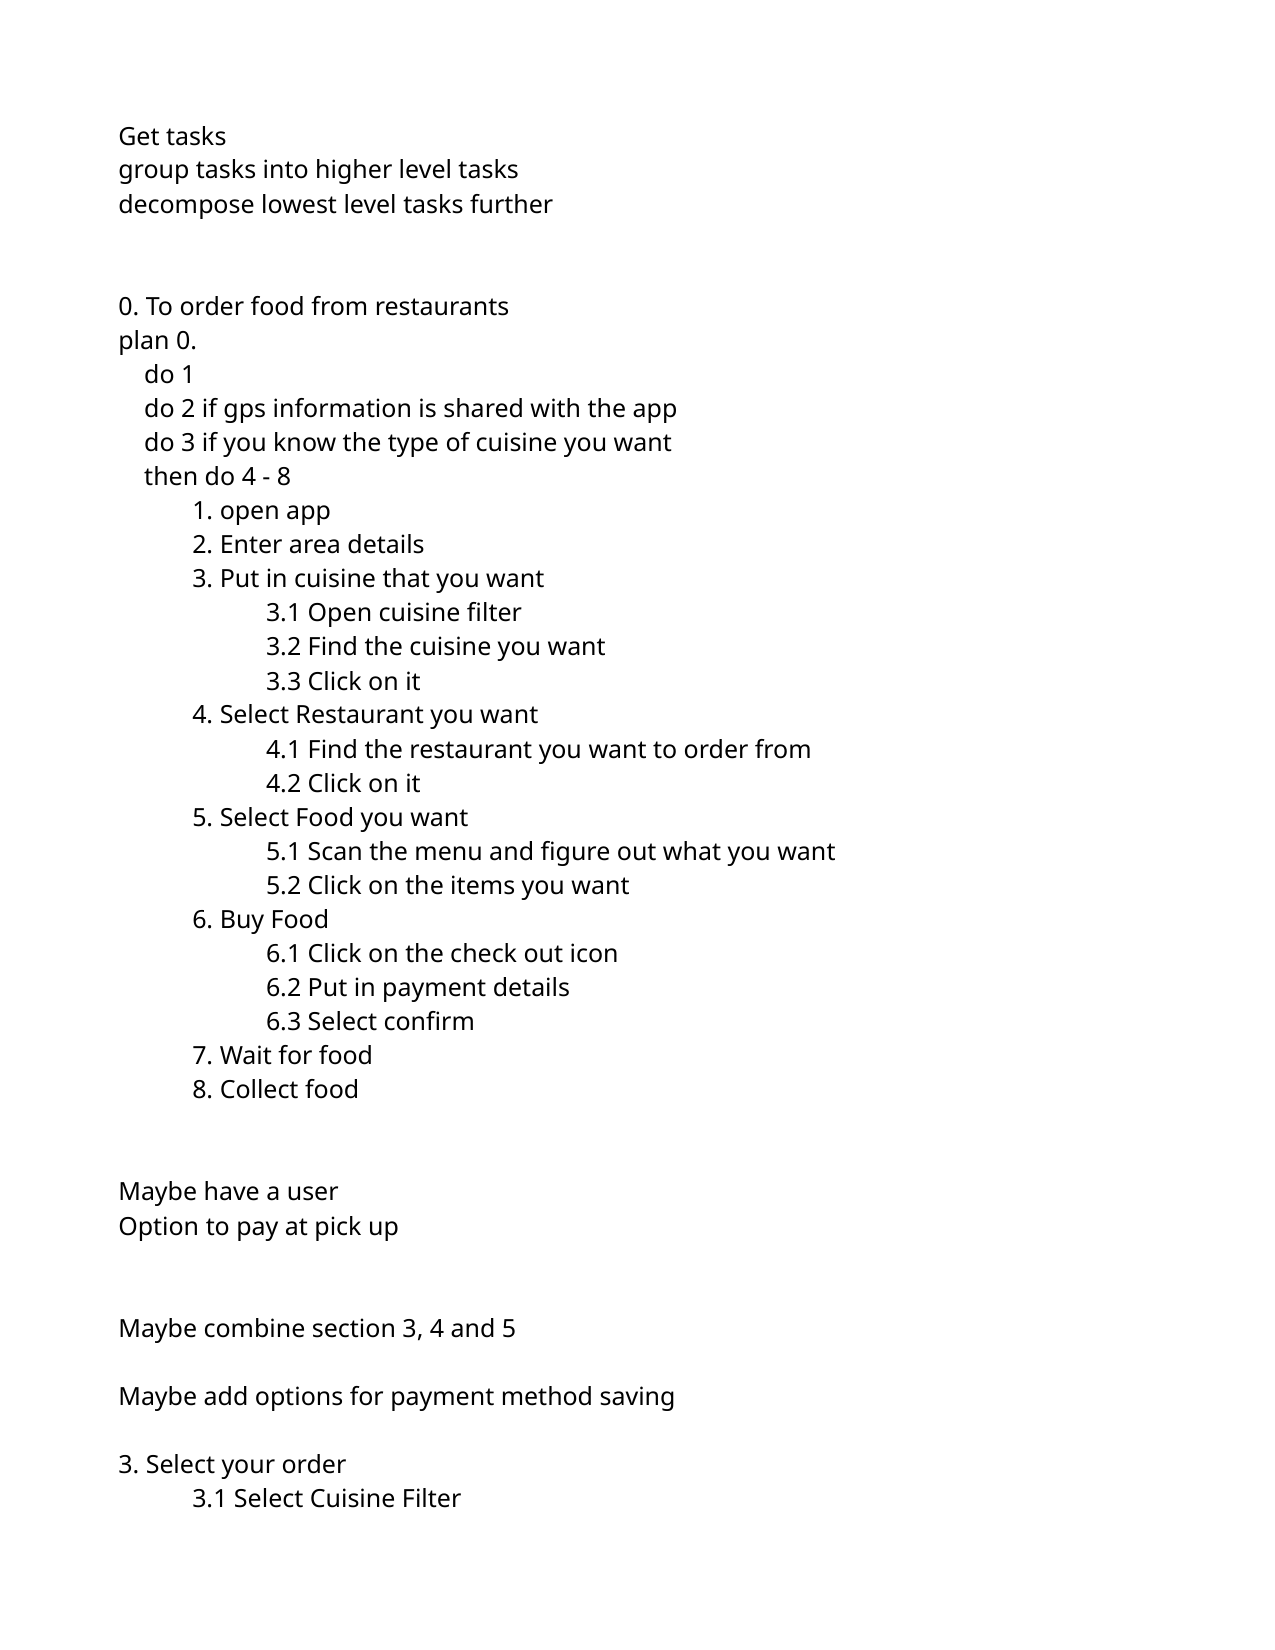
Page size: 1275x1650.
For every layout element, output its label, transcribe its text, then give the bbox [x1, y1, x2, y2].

text Option to pay at pick up [118, 1208, 1157, 1242]
text 6.3 Select confirm [118, 1004, 1157, 1038]
text 5.2 Click on the items you want [118, 867, 1157, 902]
text 4.1 Find the restaurant you want to order from [118, 731, 1157, 765]
text 3. Put in cuisine that you want [118, 561, 1157, 595]
text 7. Wait for food [118, 1038, 1157, 1072]
text 6.2 Put in payment details [118, 970, 1157, 1004]
text 2. Enter area details [118, 527, 1157, 561]
text 3. Select your order [118, 1447, 1157, 1481]
text Get tasks [118, 118, 1157, 152]
text 5. Select Food you want [118, 799, 1157, 833]
text plan 0. [118, 322, 1157, 357]
text Maybe have a user [118, 1174, 1157, 1208]
text 3.2 Find the cuisine you want [118, 629, 1157, 663]
text 4. Select Restaurant you want [118, 697, 1157, 731]
text Maybe add options for payment method saving [118, 1378, 1157, 1412]
text 6. Buy Food [118, 902, 1157, 936]
text 3.1 Open cuisine filter [118, 595, 1157, 629]
text Maybe combine section 3, 4 and 5 [118, 1310, 1157, 1344]
text 3.1 Select Cuisine Filter [118, 1481, 1157, 1515]
text 4.2 Click on it [118, 765, 1157, 799]
text then do 4 - 8 [118, 459, 1157, 493]
text 5.1 Scan the menu and figure out what you want [118, 833, 1157, 867]
text group tasks into higher level tasks [118, 152, 1157, 186]
text 1. open app [118, 493, 1157, 527]
text do 2 if gps information is shared with the app [118, 391, 1157, 425]
text 3.3 Click on it [118, 663, 1157, 697]
text 6.1 Click on the check out icon [118, 936, 1157, 970]
text 8. Collect food [118, 1072, 1157, 1106]
text do 3 if you know the type of cuisine you want [118, 425, 1157, 459]
text 0. To order food from restaurants [118, 288, 1157, 322]
text decompose lowest level tasks further [118, 186, 1157, 220]
text do 1 [118, 357, 1157, 391]
